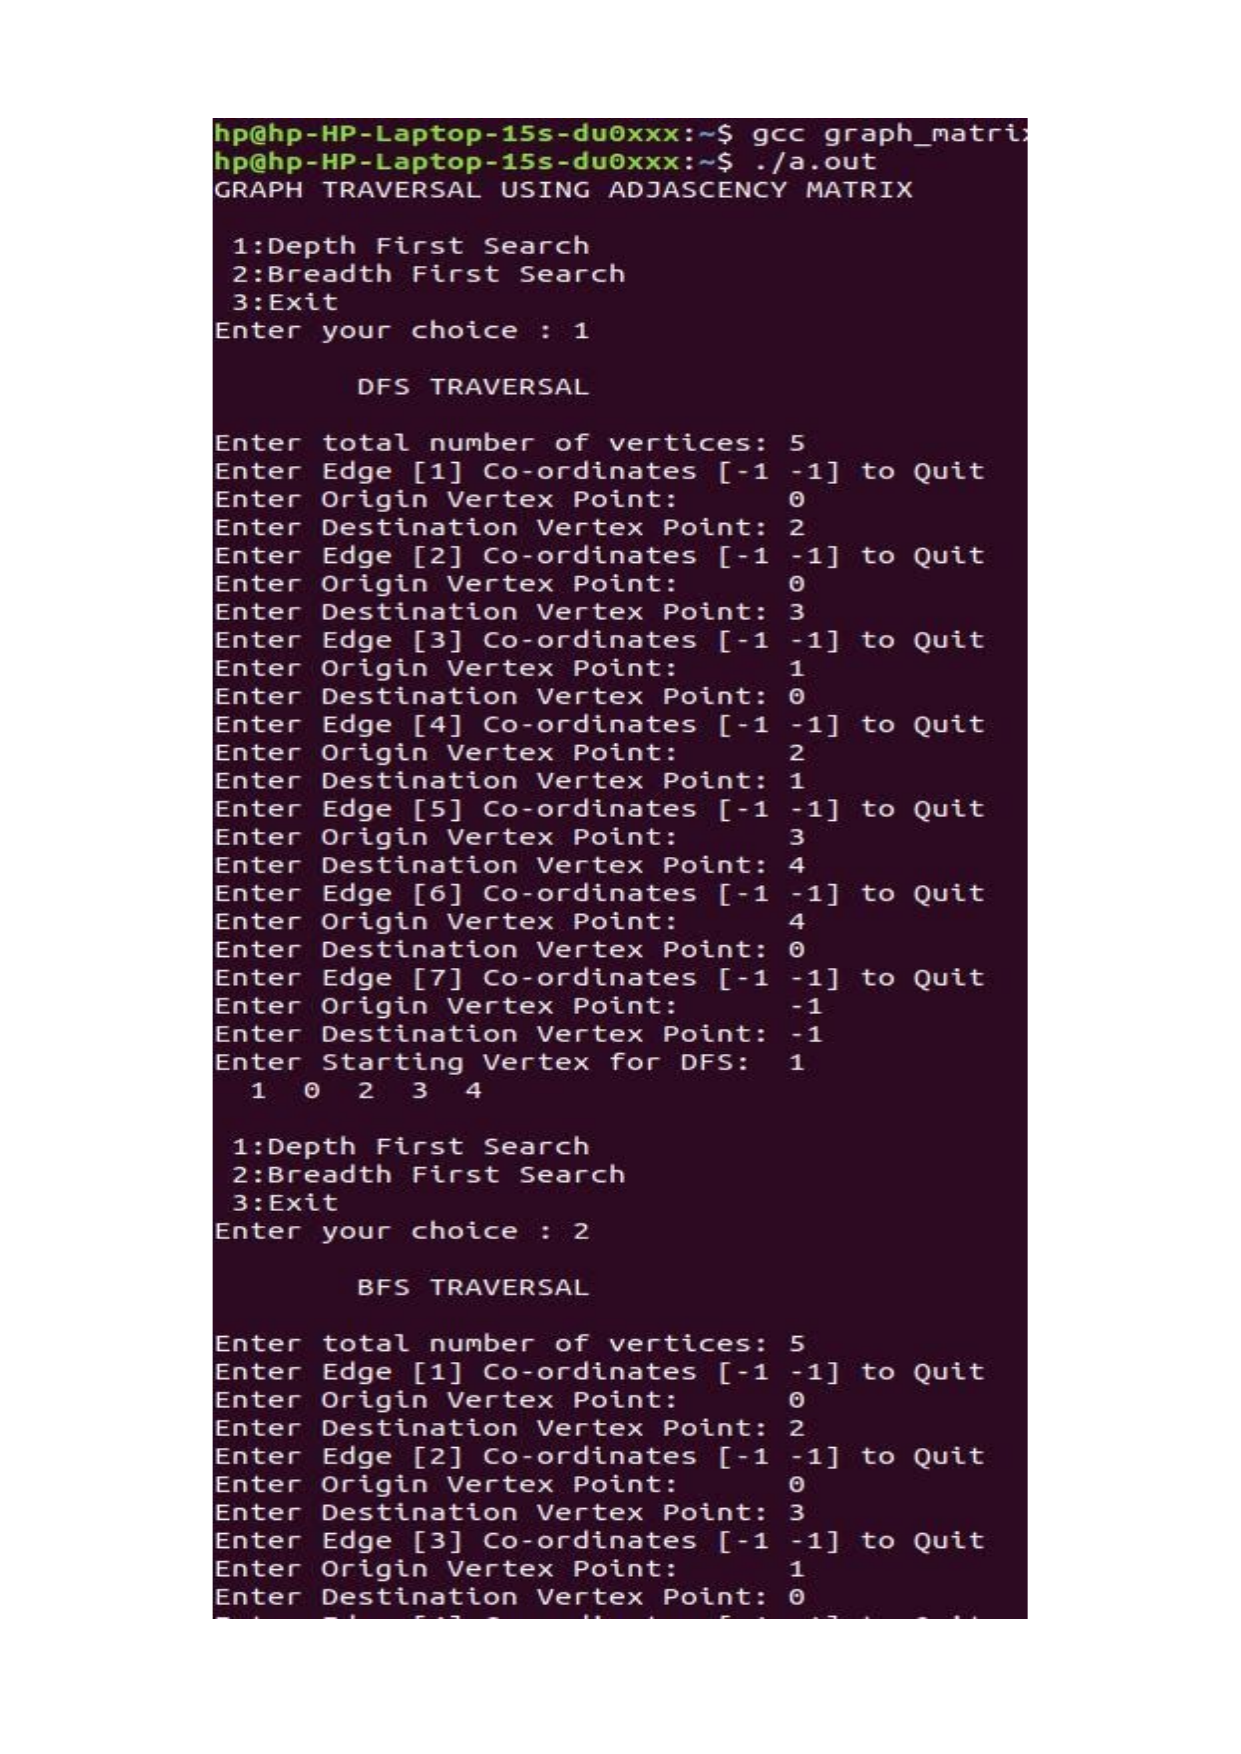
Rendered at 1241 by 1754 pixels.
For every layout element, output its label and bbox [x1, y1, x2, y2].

picture [212, 118, 1028, 1619]
